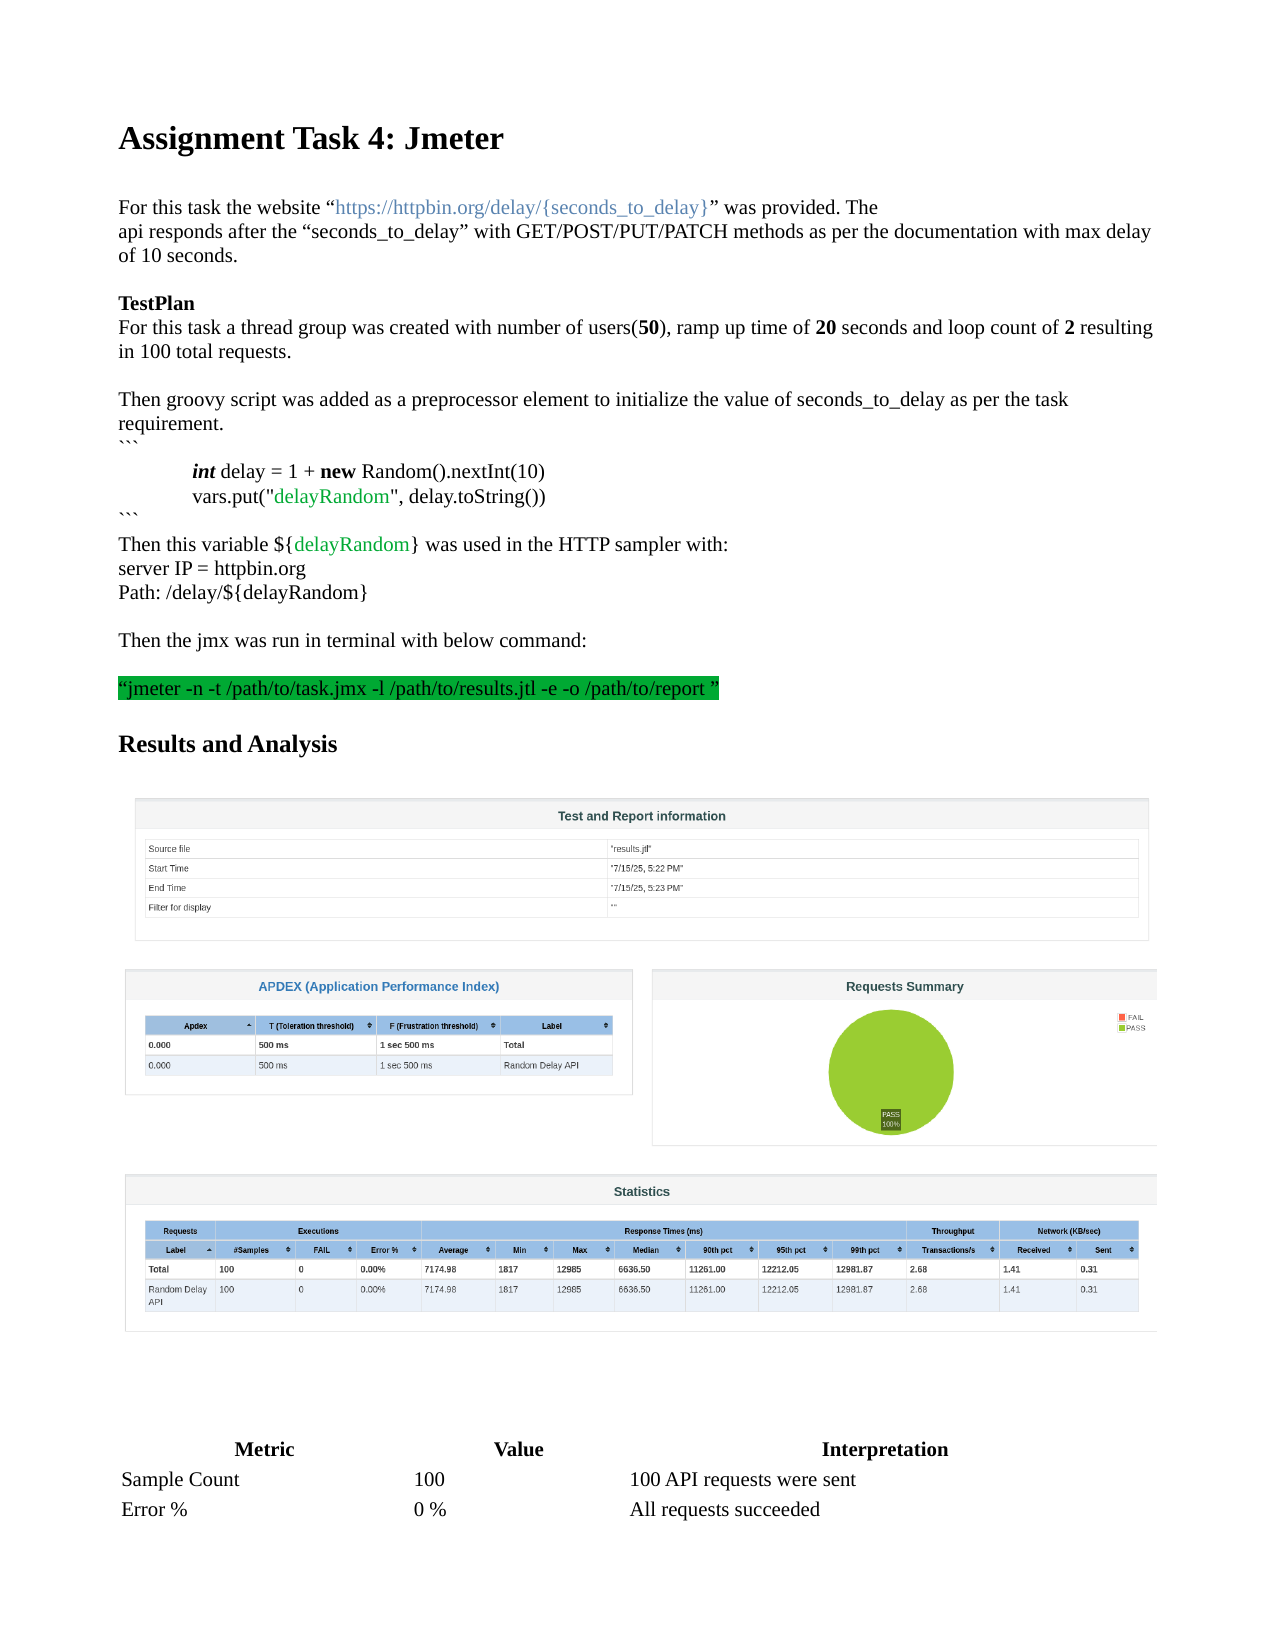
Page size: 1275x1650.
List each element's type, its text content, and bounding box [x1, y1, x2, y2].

table_cell 0 % [411, 1494, 626, 1523]
table_cell All requests succeeded [626, 1494, 1144, 1523]
picture [118, 786, 1157, 1332]
table_header Value [411, 1434, 626, 1464]
text For this task the website “https://httpbin.org/delay/{seconds_to_delay}” was provided. The [118, 195, 1157, 219]
table_header Interpretation [626, 1434, 1144, 1464]
text TestPlan [118, 291, 1157, 315]
table_cell 100 [411, 1464, 626, 1493]
text Assignment Task 4: Jmeter [118, 118, 1157, 156]
text Then groovy script was added as a preprocessor element to initialize the value of seconds_to_delay as per the task requirement. [118, 387, 1157, 435]
text Then the jmx was run in terminal with below command: “jmeter -n -t /path/to/task.jmx -l /path/to/results.jtl -e -o /path/to/report ” [118, 628, 1157, 729]
text api responds after the “seconds_to_delay” with GET/POST/PUT/PATCH methods as per the documentation with max delay of 10 seconds. [118, 219, 1157, 267]
text ``` [118, 435, 1157, 459]
text Then this variable ${delayRandom} was used in the HTTP sampler with: server IP = httpbin.org [118, 532, 1157, 580]
text Results and Analysis [118, 729, 1157, 758]
table_header Metric [118, 1434, 411, 1464]
text For this task a thread group was created with number of users(50), ramp up time of 20 seconds and loop count of 2 resulting in 100 total requests. [118, 315, 1157, 363]
table_cell 100 API requests were sent [626, 1464, 1144, 1493]
table_cell Error % [118, 1494, 411, 1523]
text int delay = 1 + new Random().nextInt(10) vars.put("delayRandom", delay.toString()) ``` [118, 459, 1157, 532]
text Path: /delay/${delayRandom} [118, 580, 1157, 604]
table_cell Sample Count [118, 1464, 411, 1493]
